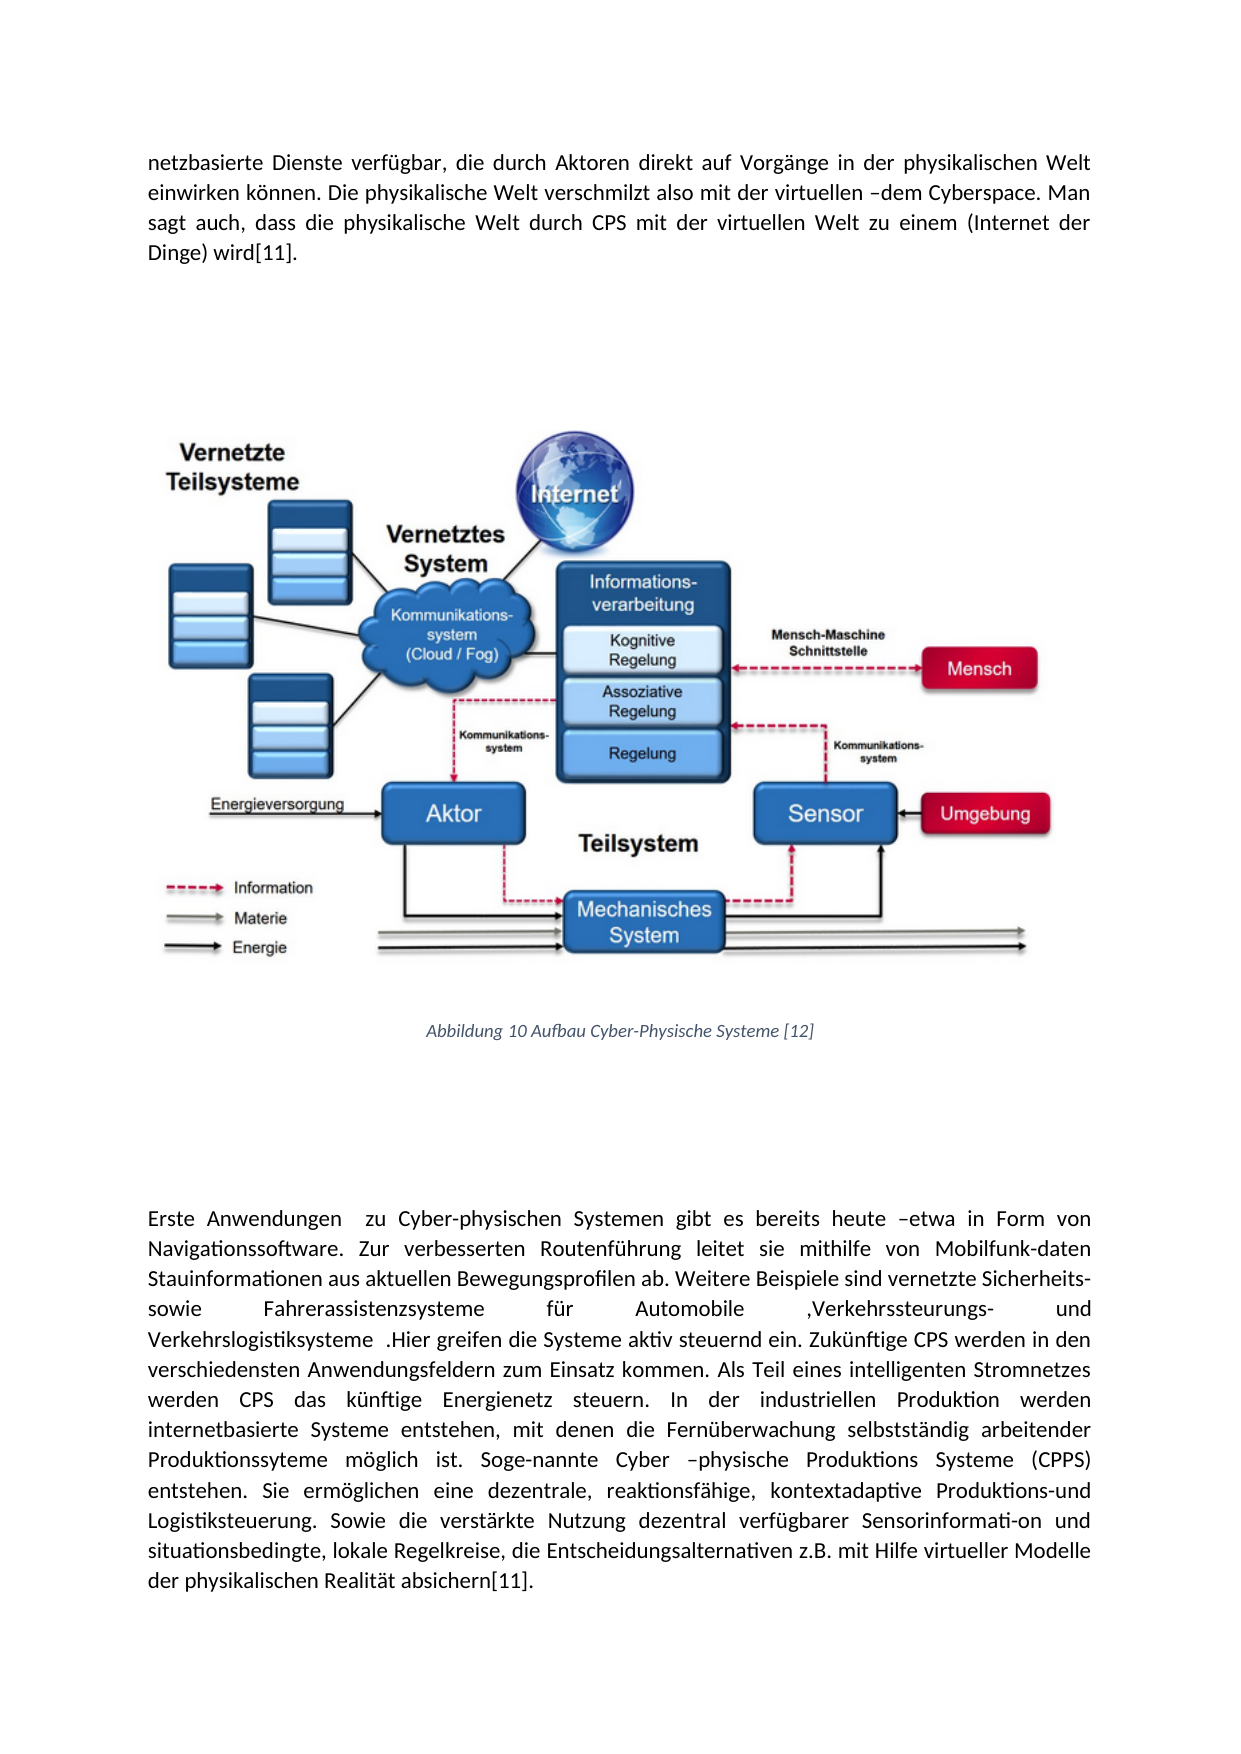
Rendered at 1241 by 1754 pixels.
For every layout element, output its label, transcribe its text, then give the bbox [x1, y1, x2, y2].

text netzbasierte Dienste verfügbar, die durch Aktoren direkt auf Vorgänge in der physikalischen Welt einwirken können. Die physikalische Welt verschmilzt also mit der virtuellen –dem Cyberspace. Man sagt auch, dass die physikalische Welt durch CPS mit der virtuellen Welt zu einem (Internet der Dinge) wird[11]. [148, 148, 1093, 266]
picture [147, 425, 1093, 1001]
text Erste Anwendungen zu Cyber-physischen Systemen gibt es bereits heute –etwa in Form von Navigationssoftware. Zur verbesserten Routenführung leitet sie mithilfe von Mobilfunk-daten Stauinformationen aus aktuellen Bewegungsprofilen ab. Weitere Beispiele sind vernetzte Sicherheits-sowie Fahrerassistenzsysteme für Automobile ,Verkehrssteurungs- und Verkehrslogistiksysteme .Hier greifen die Systeme aktiv steuernd ein. Zukünftige CPS werden in den verschiedensten Anwendungsfeldern zum Einsatz kommen. Als Teil eines intelligenten Stromnetzes werden CPS das künftige Energienetz steuern. In der industriellen Produktion werden internetbasierte Systeme entstehen, mit denen die Fernüberwachung selbstständig arbeitender Produktionssyteme möglich ist. Soge-nannte Cyber –physische Produktions Systeme (CPPS) entstehen. Sie ermöglichen eine dezentrale, reaktionsfähige, kontextadaptive Produktions-und Logistiksteuerung. Sowie die verstärkte Nutzung dezentral verfügbarer Sensorinformati-on und situationsbedingte, lokale Regelkreise, die Entscheidungsalternativen z.B. mit Hilfe virtueller Modelle der physikalischen Realität absichern[11]. [148, 1204, 1093, 1594]
text Abbildung 10 Aufbau Cyber-Physische Systeme [12] [148, 1019, 1093, 1042]
